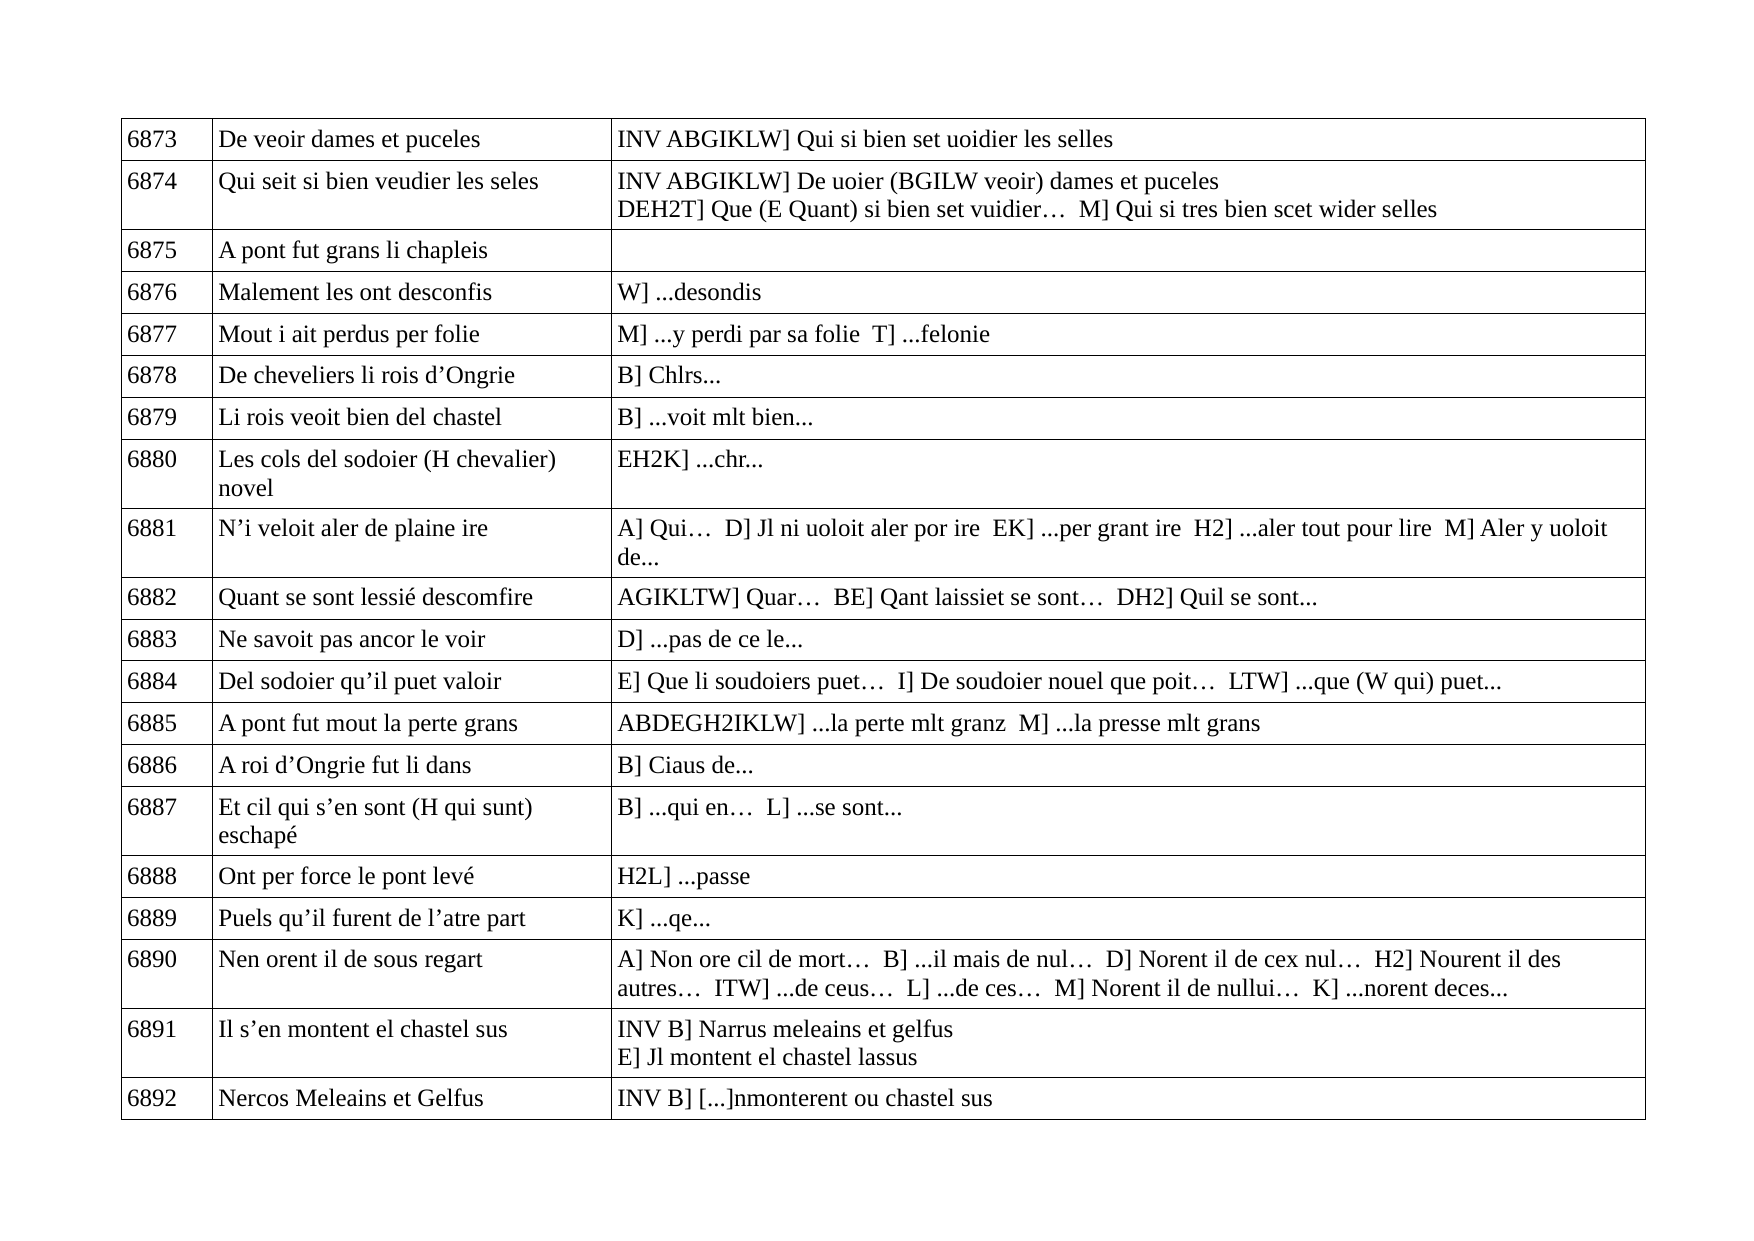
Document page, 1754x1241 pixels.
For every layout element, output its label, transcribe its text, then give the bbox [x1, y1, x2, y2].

table_cell A] Non ore cil de mort… B] ...il mais de nul… D] Norent il de cex nul… H2] Nourent il des autres… ITW] ...de ceus… L] ...de ces… M] Norent il de nullui… K] ...norent deces... [612, 940, 1645, 1008]
table_cell Qui seit si bien veudier les seles [213, 161, 611, 229]
table_cell 6888 [122, 856, 212, 897]
table_cell Ne savoit pas ancor le voir [213, 620, 611, 660]
table_cell Nen orent il de sous regart [213, 940, 611, 1008]
table_cell INV ABGIKLW] De uoier (BGILW veoir) dames et puceles DEH2T] Que (E Quant) si bien set vuidier… M] Qui si tres bien scet wider selles [612, 161, 1645, 229]
table_cell M] ...y perdi par sa folie T] ...felonie [612, 314, 1645, 355]
table_cell D] ...pas de ce le... [612, 620, 1645, 660]
table_cell K] ...qe... [612, 898, 1645, 939]
table_cell 6874 [122, 161, 212, 229]
table_cell [612, 230, 1645, 271]
table_cell INV ABGIKLW] Qui si bien set uoidier les selles [612, 119, 1645, 160]
table_cell De veoir dames et puceles [213, 119, 611, 160]
table_cell B] Ciaus de... [612, 745, 1645, 786]
table_cell 6884 [122, 661, 212, 702]
table_cell A pont fut grans li chapleis [213, 230, 611, 271]
table_cell 6880 [122, 440, 212, 507]
table_cell Ont per force le pont levé [213, 856, 611, 897]
table_cell 6875 [122, 230, 212, 271]
table_cell 6885 [122, 703, 212, 744]
table_cell Mout i ait perdus per folie [213, 314, 611, 355]
table_cell 6876 [122, 272, 212, 313]
table_cell Les cols del sodoier (H chevalier) novel [213, 440, 611, 507]
table_cell Et cil qui s’en sont (H qui sunt) eschapé [213, 787, 611, 855]
table_cell A] Qui… D] Jl ni uoloit aler por ire EK] ...per grant ire H2] ...aler tout pour lire M] Aler y uoloit de... [612, 509, 1645, 577]
table_cell 6881 [122, 509, 212, 577]
table_cell Li rois veoit bien del chastel [213, 398, 611, 438]
table_cell H2L] ...passe [612, 856, 1645, 897]
table_cell INV B] Narrus meleains et gelfus E] Jl montent el chastel lassus [612, 1009, 1645, 1077]
table_cell EH2K] ...chr... [612, 440, 1645, 507]
table_cell Malement les ont desconfis [213, 272, 611, 313]
table_cell 6892 [122, 1078, 212, 1119]
table_cell B] Chlrs... [612, 356, 1645, 397]
table_cell 6886 [122, 745, 212, 786]
table_cell De cheveliers li rois d’Ongrie [213, 356, 611, 397]
table_cell Quant se sont lessié descomfire [213, 578, 611, 618]
table_cell 6878 [122, 356, 212, 397]
table_cell 6877 [122, 314, 212, 355]
table_cell N’i veloit aler de plaine ire [213, 509, 611, 577]
table_cell 6879 [122, 398, 212, 438]
table_cell 6882 [122, 578, 212, 618]
table_cell B] ...voit mlt bien... [612, 398, 1645, 438]
table_cell A roi d’Ongrie fut li dans [213, 745, 611, 786]
table_cell B] ...qui en… L] ...se sont... [612, 787, 1645, 855]
table_cell E] Que li soudoiers puet… I] De soudoier nouel que poit… LTW] ...que (W qui) puet... [612, 661, 1645, 702]
table_cell ABDEGH2IKLW] ...la perte mlt granz M] ...la presse mlt grans [612, 703, 1645, 744]
table_cell 6883 [122, 620, 212, 660]
table_cell Del sodoier qu’il puet valoir [213, 661, 611, 702]
table_cell INV B] [...]nmonterent ou chastel sus [612, 1078, 1645, 1119]
table_cell 6873 [122, 119, 212, 160]
table_cell W] ...desondis [612, 272, 1645, 313]
table_cell 6889 [122, 898, 212, 939]
table_cell 6891 [122, 1009, 212, 1077]
table_cell Nercos Meleains et Gelfus [213, 1078, 611, 1119]
table_cell 6887 [122, 787, 212, 855]
table_cell AGIKLTW] Quar… BE] Qant laissiet se sont… DH2] Quil se sont... [612, 578, 1645, 618]
table_cell 6890 [122, 940, 212, 1008]
table_cell A pont fut mout la perte grans [213, 703, 611, 744]
table_cell Il s’en montent el chastel sus [213, 1009, 611, 1077]
table_cell Puels qu’il furent de l’atre part [213, 898, 611, 939]
